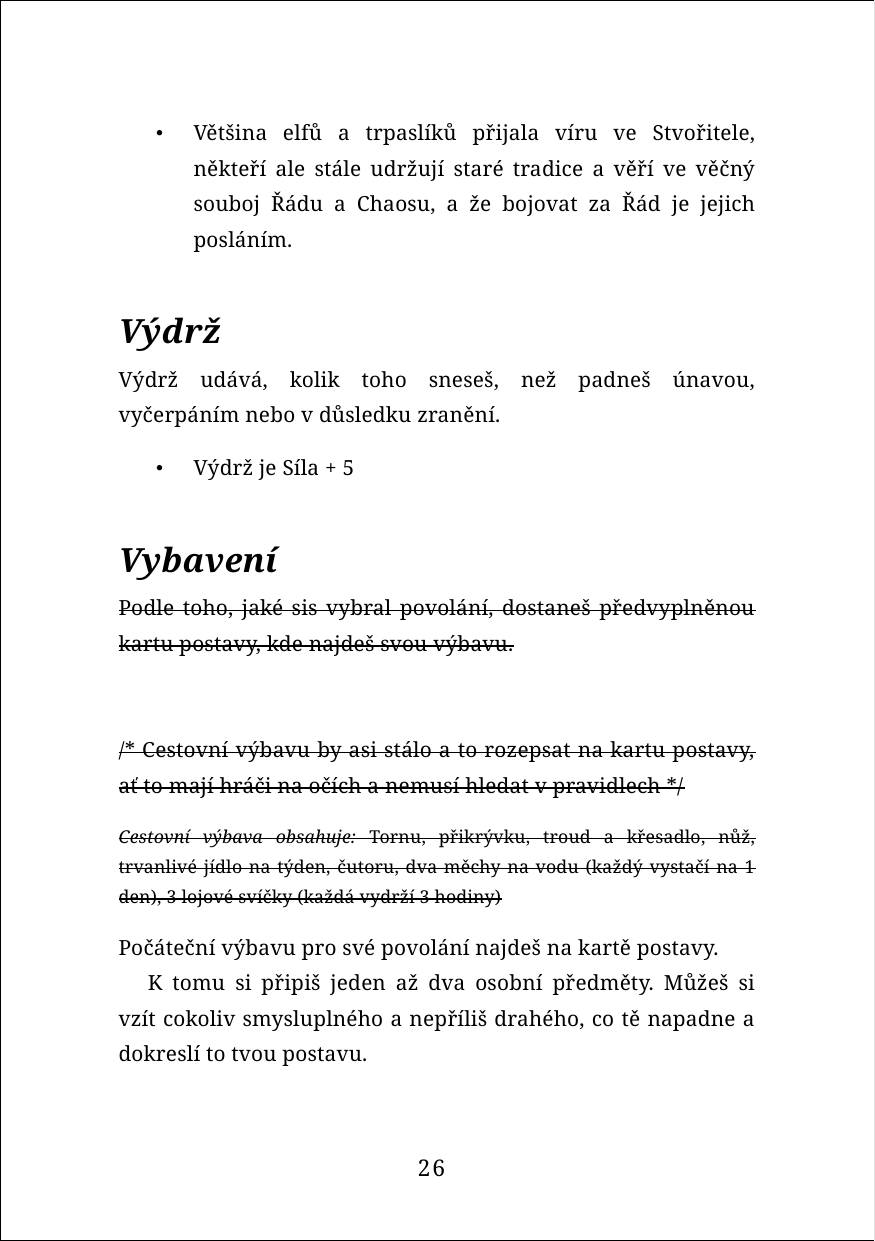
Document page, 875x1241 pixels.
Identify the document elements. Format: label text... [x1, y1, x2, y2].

subtitle Výdrž [118, 308, 756, 353]
text /* Cestovní výbavu by asi stálo a to rozepsat na kartu postavy, ať to mají hráči na očích a nemusí hledat v pravidlech */ [118, 753, 756, 799]
list Většina elfů a trpaslíků přijala víru ve Stvořitele, někteří ale stále udržují staré tradice a věří ve věčný souboj Řádu a Chaosu, a že bojovat za Řád je jejich posláním. [156, 118, 756, 253]
text Cestovní výbava obsahuje: Tornu, přikrývku, troud a křesadlo, nůž, trvanlivé jídlo na týden, čutoru, dva měchy na vodu (každý vystačí na 1 den), 3 lojové svíčky (každá vydrží 3 hodiny) [118, 824, 756, 838]
list Výdrž je Síla + 5 [156, 453, 756, 482]
text Cestovní výbava obsahuje: Tornu, přikrývku, troud a křesadlo, nůž, trvanlivé jídlo na týden, čutoru, dva měchy na vodu (každý vystačí na 1 den), 3 lojové svíčky (každá vydrží 3 hodiny) [118, 839, 756, 868]
text /* Cestovní výbavu by asi stálo a to rozepsat na kartu postavy, ať to mají hráči na očích a nemusí hledat v pravidlech */ [118, 736, 756, 752]
text Podle toho, jaké sis vybral povolání, dostaneš předvyplněnou kartu postavy, kde najdeš svou výbavu. [118, 593, 756, 610]
text Podle toho, jaké sis vybral povolání, dostaneš předvyplněnou kartu postavy, kde najdeš svou výbavu. [118, 611, 756, 657]
text Výdrž udává, kolik toho sneseš, než padneš únavou, vyčerpáním nebo v důsledku zranění. [118, 365, 756, 429]
subtitle Vybavení [118, 536, 756, 582]
text Cestovní výbava obsahuje: Tornu, přikrývku, troud a křesadlo, nůž, trvanlivé jídlo na týden, čutoru, dva měchy na vodu (každý vystačí na 1 den), 3 lojové svíčky (každá vydrží 3 hodiny) [118, 869, 756, 909]
text Počáteční výbavu pro své povolání najdeš na kartě postavy. K tomu si připiš jeden až dva osobní předměty. Můžeš si vzít cokoliv smysluplného a nepříliš drahého, co tě napadne a dokreslí to tvou postavu. [118, 933, 756, 1068]
